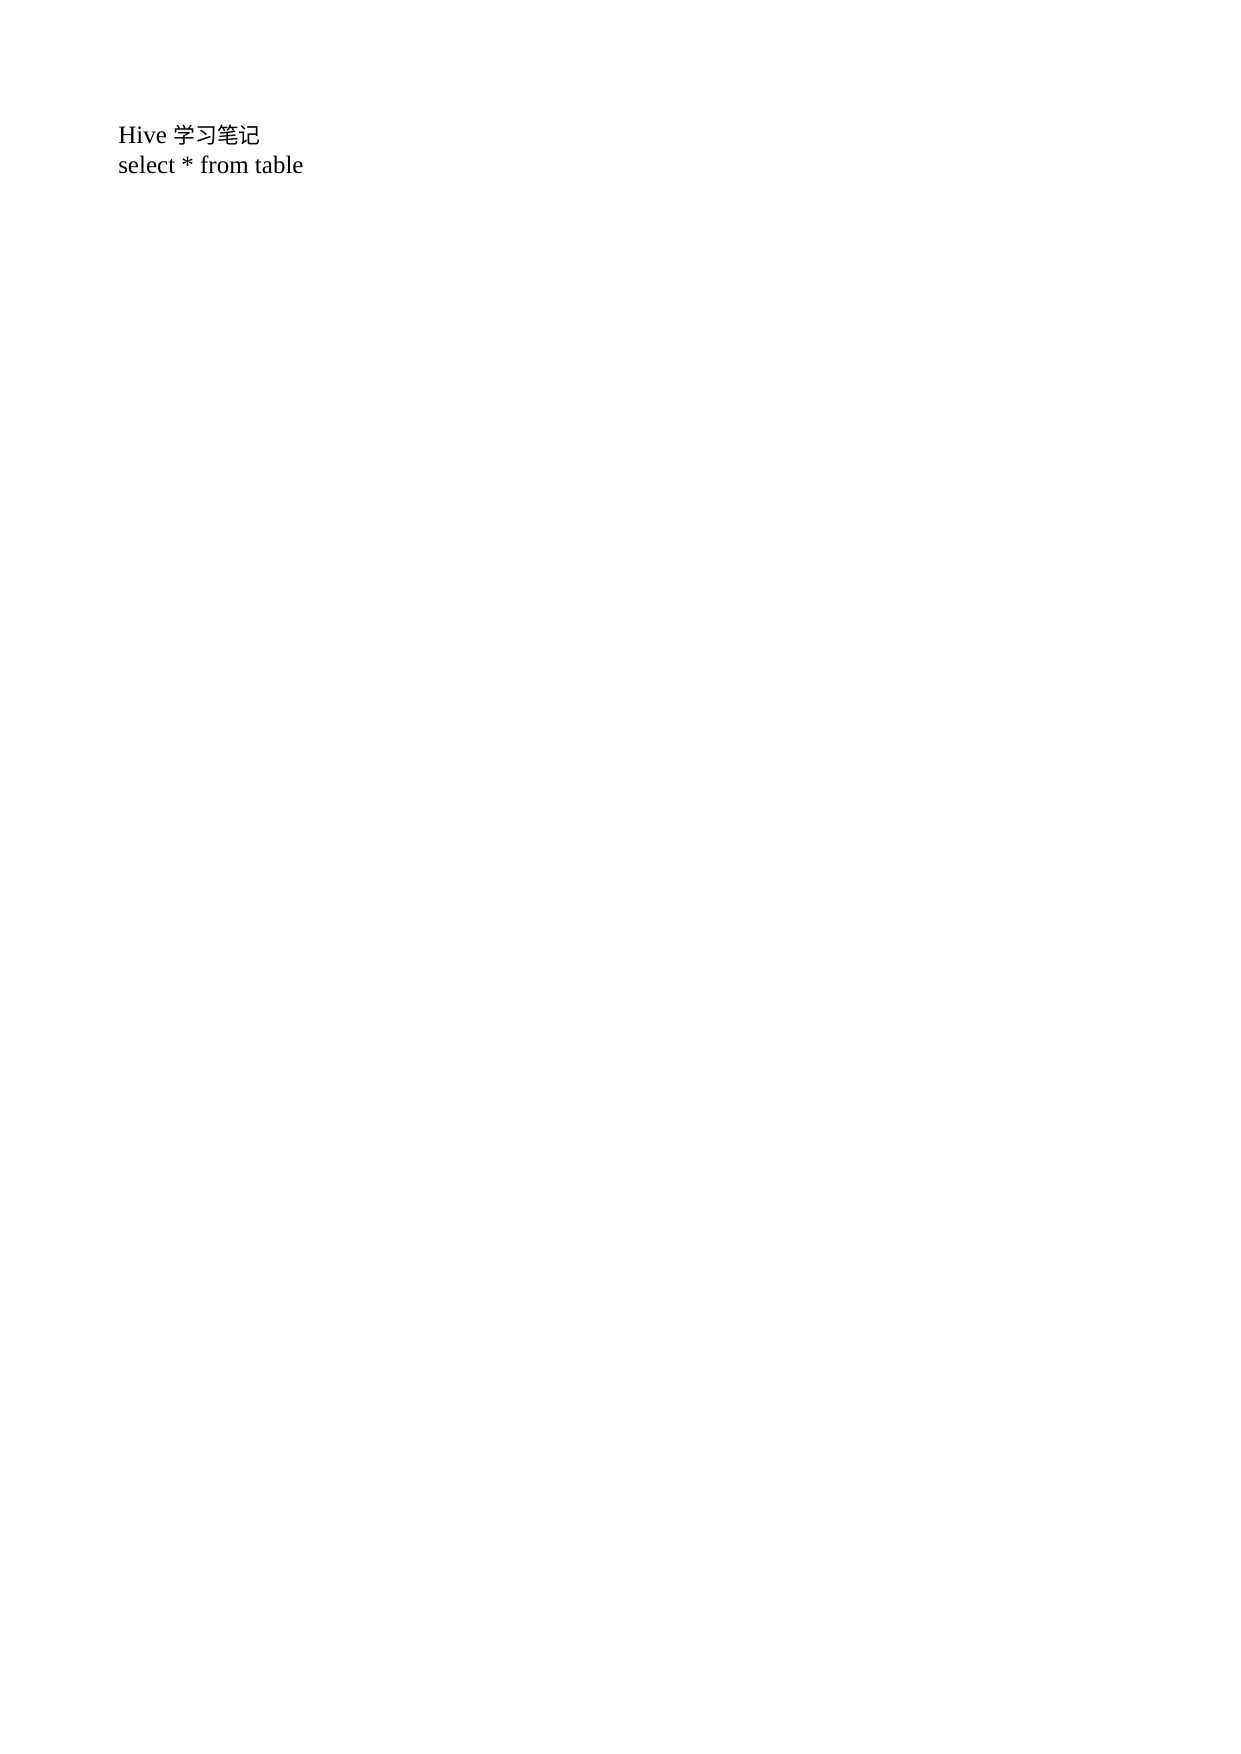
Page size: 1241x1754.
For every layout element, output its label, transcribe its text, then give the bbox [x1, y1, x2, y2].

text Hive 学习笔记 [118, 118, 1122, 150]
text select * from table [118, 150, 1122, 178]
